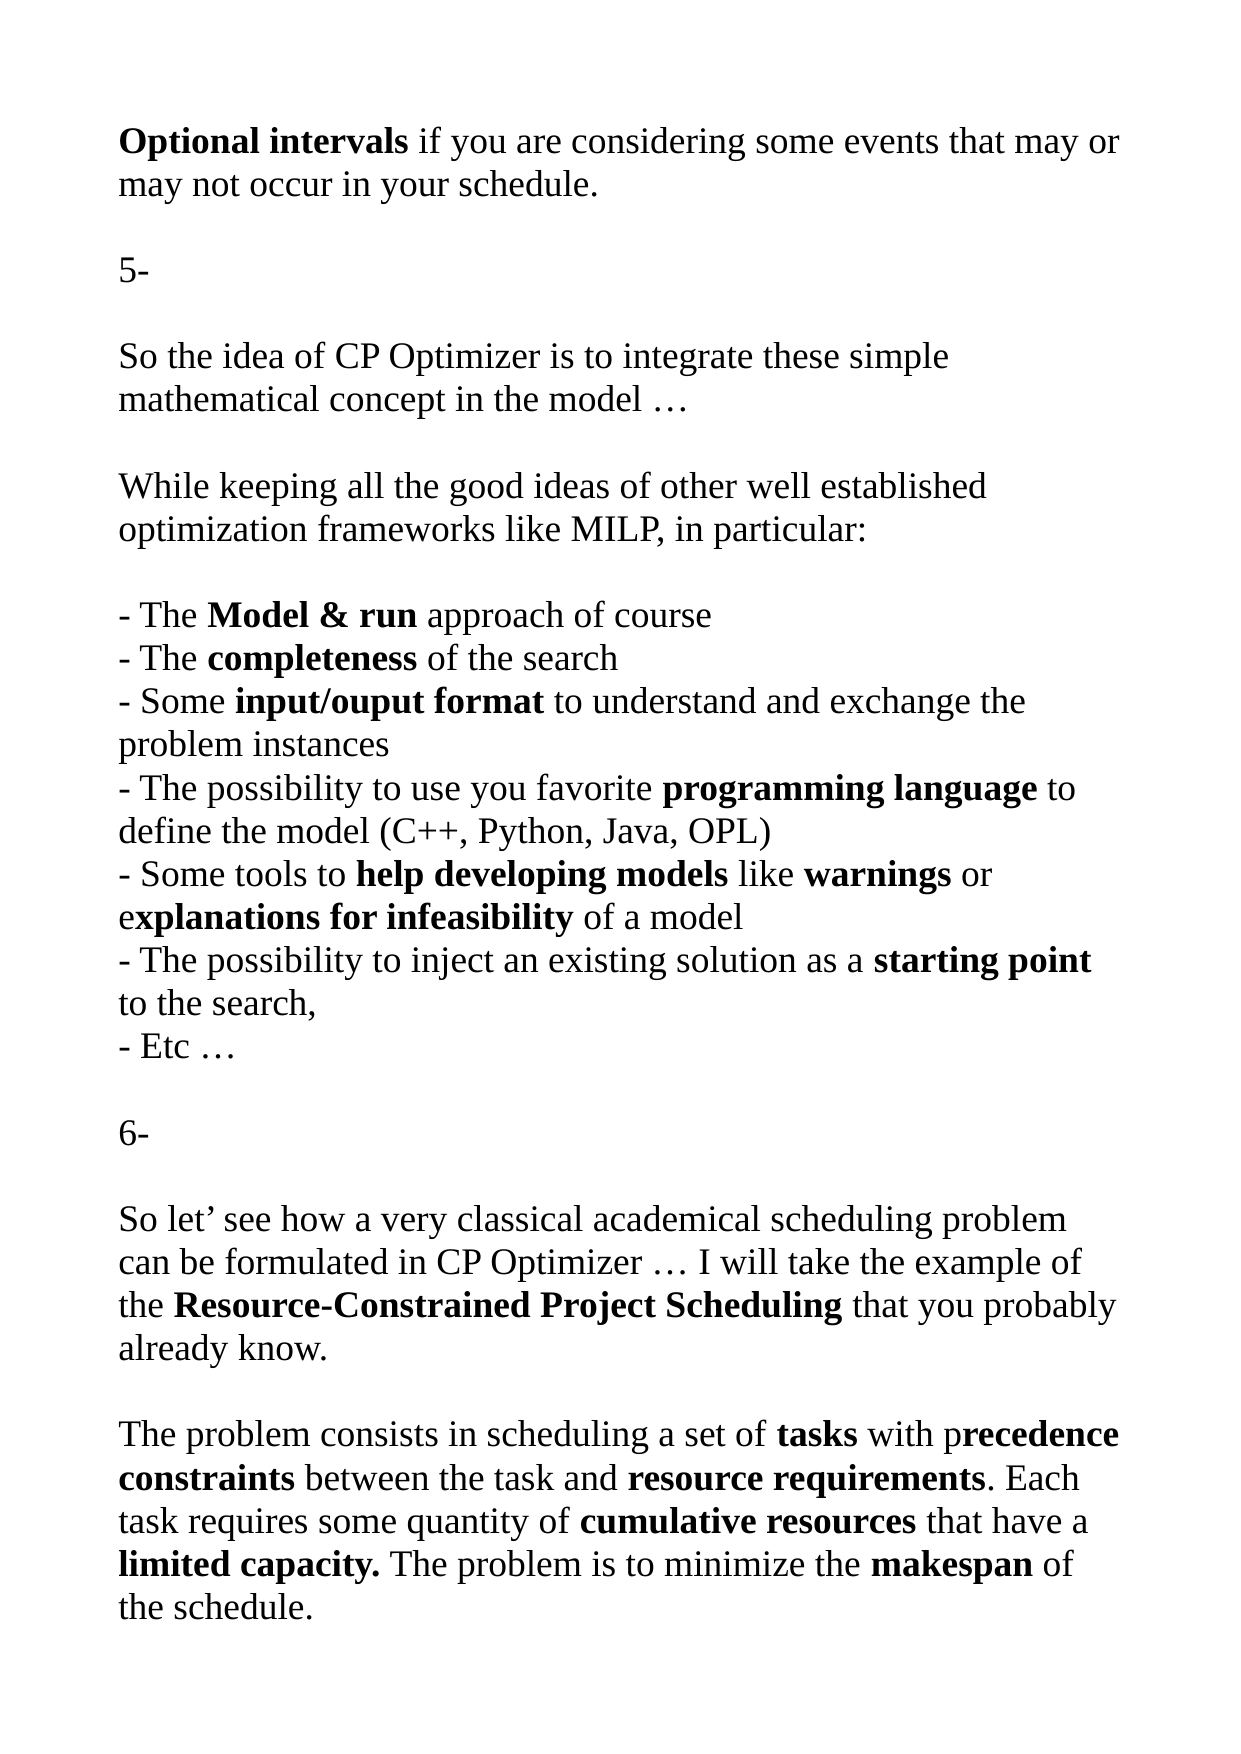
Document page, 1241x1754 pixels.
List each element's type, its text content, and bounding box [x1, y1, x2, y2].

text - Some input/ouput format to understand and exchange the problem instances [118, 679, 1122, 765]
text - Etc … [118, 1024, 1122, 1067]
text The problem consists in scheduling a set of tasks with precedence constraints between the task and resource requirements. Each task requires some quantity of cumulative resources that have a limited capacity. The problem is to minimize the makespan of the schedule. [118, 1412, 1122, 1627]
text - The possibility to inject an existing solution as a starting point to the search, [118, 937, 1122, 1024]
text So the idea of CP Optimizer is to integrate these simple mathematical concept in the model … [118, 334, 1122, 420]
text Optional intervals if you are considering some events that may or may not occur in your schedule. [118, 118, 1122, 204]
text 6- [118, 1110, 1122, 1153]
text - The Model & run approach of course [118, 592, 1122, 636]
text 5- [118, 247, 1122, 291]
text - The possibility to use you favorite programming language to define the model (C++, Python, Java, OPL) [118, 765, 1122, 851]
text - Some tools to help developing models like warnings or explanations for infeasibility of a model [118, 851, 1122, 937]
text While keeping all the good ideas of other well established optimization frameworks like MILP, in particular: [118, 463, 1122, 549]
text So let’ see how a very classical academical scheduling problem can be formulated in CP Optimizer … I will take the example of the Resource-Constrained Project Scheduling that you probably already know. [118, 1196, 1122, 1369]
text - The completeness of the search [118, 636, 1122, 679]
